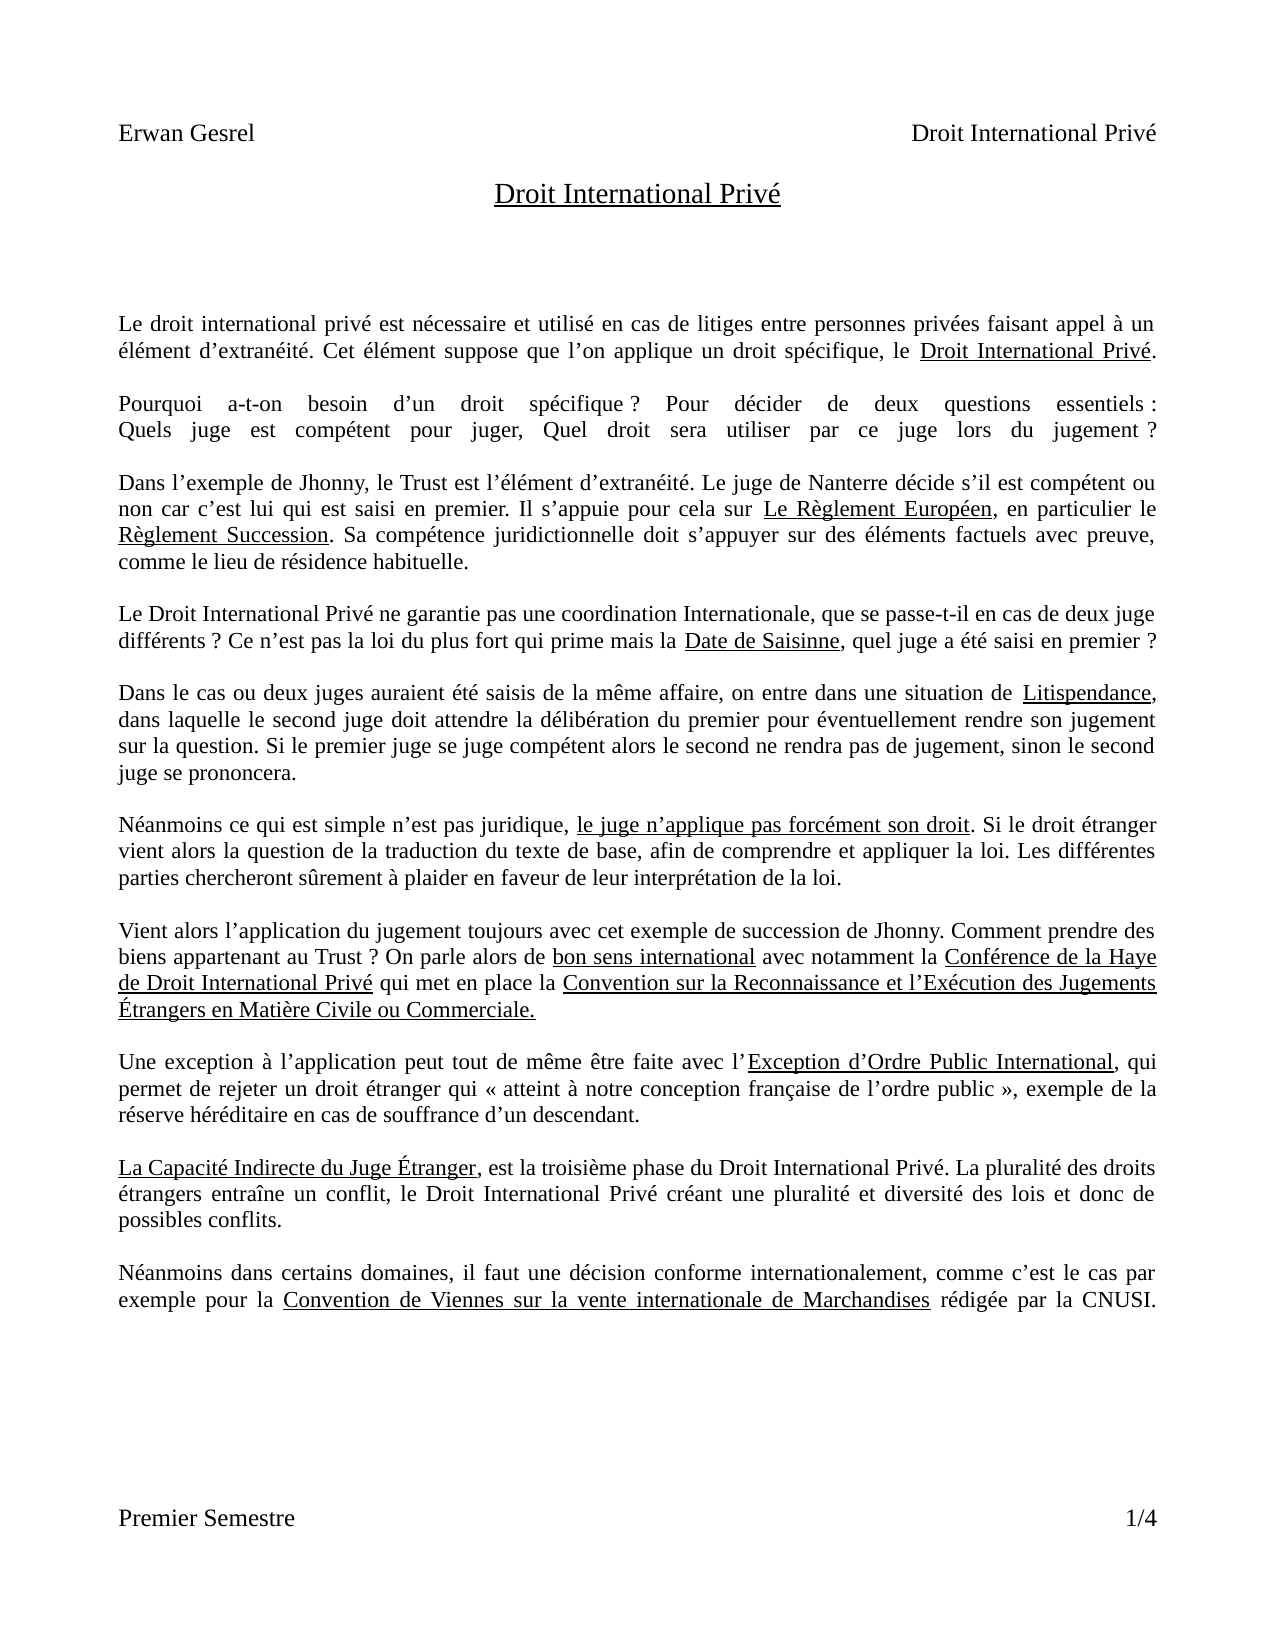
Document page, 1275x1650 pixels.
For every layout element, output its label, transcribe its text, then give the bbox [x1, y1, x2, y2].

text Le Droit International Privé ne garantie pas une coordination Internationale, que se passe-t-il en cas de deux juge différents ? Ce n’est pas la loi du plus fort qui prime mais la Date de Saisinne, quel juge a été saisi en premier ? [118, 600, 1157, 679]
text Le droit international privé est nécessaire et utilisé en cas de litiges entre personnes privées faisant appel à un élément d’extranéité. Cet élément suppose que l’on applique un droit spécifique, le Droit International Privé. [118, 311, 1157, 389]
text Dans le cas ou deux juges auraient été saisis de la même affaire, on entre dans une situation de Litispendance, dans laquelle le second juge doit attendre la délibération du premier pour éventuellement rendre son jugement sur la question. Si le premier juge se juge compétent alors le second ne rendra pas de jugement, sinon le second juge se prononcera. [118, 679, 1157, 785]
text Une exception à l’application peut tout de même être faite avec l’Exception d’Ordre Public International, qui permet de rejeter un droit étranger qui « atteint à notre conception française de l’ordre public », exemple de la réserve héréditaire en cas de souffrance d’un descendant. [118, 1048, 1157, 1127]
text Néanmoins dans certains domaines, il faut une décision conforme internationalement, comme c’est le cas par exemple pour la Convention de Viennes sur la vente internationale de Marchandises rédigée par la CNUSI. [118, 1259, 1157, 1341]
text Néanmoins ce qui est simple n’est pas juridique, le juge n’applique pas forcément son droit. Si le droit étranger vient alors la question de la traduction du texte de base, afin de comprendre et appliquer la loi. Les différentes parties chercheront sûrement à plaider en faveur de leur interprétation de la loi. [118, 811, 1157, 890]
text Droit International Privé [118, 176, 1157, 210]
text Dans l’exemple de Jhonny, le Trust est l’élément d’extranéité. Le juge de Nanterre décide s’il est compétent ou non car c’est lui qui est saisi en premier. Il s’appuie pour cela sur Le Règlement Européen, en particulier le Règlement Succession. Sa compétence juridictionnelle doit s’appuyer sur des éléments factuels avec preuve, comme le lieu de résidence habituelle. [118, 469, 1157, 574]
text Vient alors l’application du jugement toujours avec cet exemple de succession de Jhonny. Comment prendre des biens appartenant au Trust ? On parle alors de bon sens international avec notamment la Conférence de la Haye de Droit International Privé qui met en place la Convention sur la Reconnaissance et l’Exécution des Jugements Étrangers en Matière Civile ou Commerciale. [118, 917, 1157, 1022]
text Pourquoi a-t-on besoin d’un droit spécifique ? Pour décider de deux questions essentiels : Quels juge est compétent pour juger, Quel droit sera utiliser par ce juge lors du jugement ? [118, 389, 1157, 469]
text La Capacité Indirecte du Juge Étranger, est la troisième phase du Droit International Privé. La pluralité des droits étrangers entraîne un conflit, le Droit International Privé créant une pluralité et diversité des lois et donc de possibles conflits. [118, 1154, 1157, 1233]
